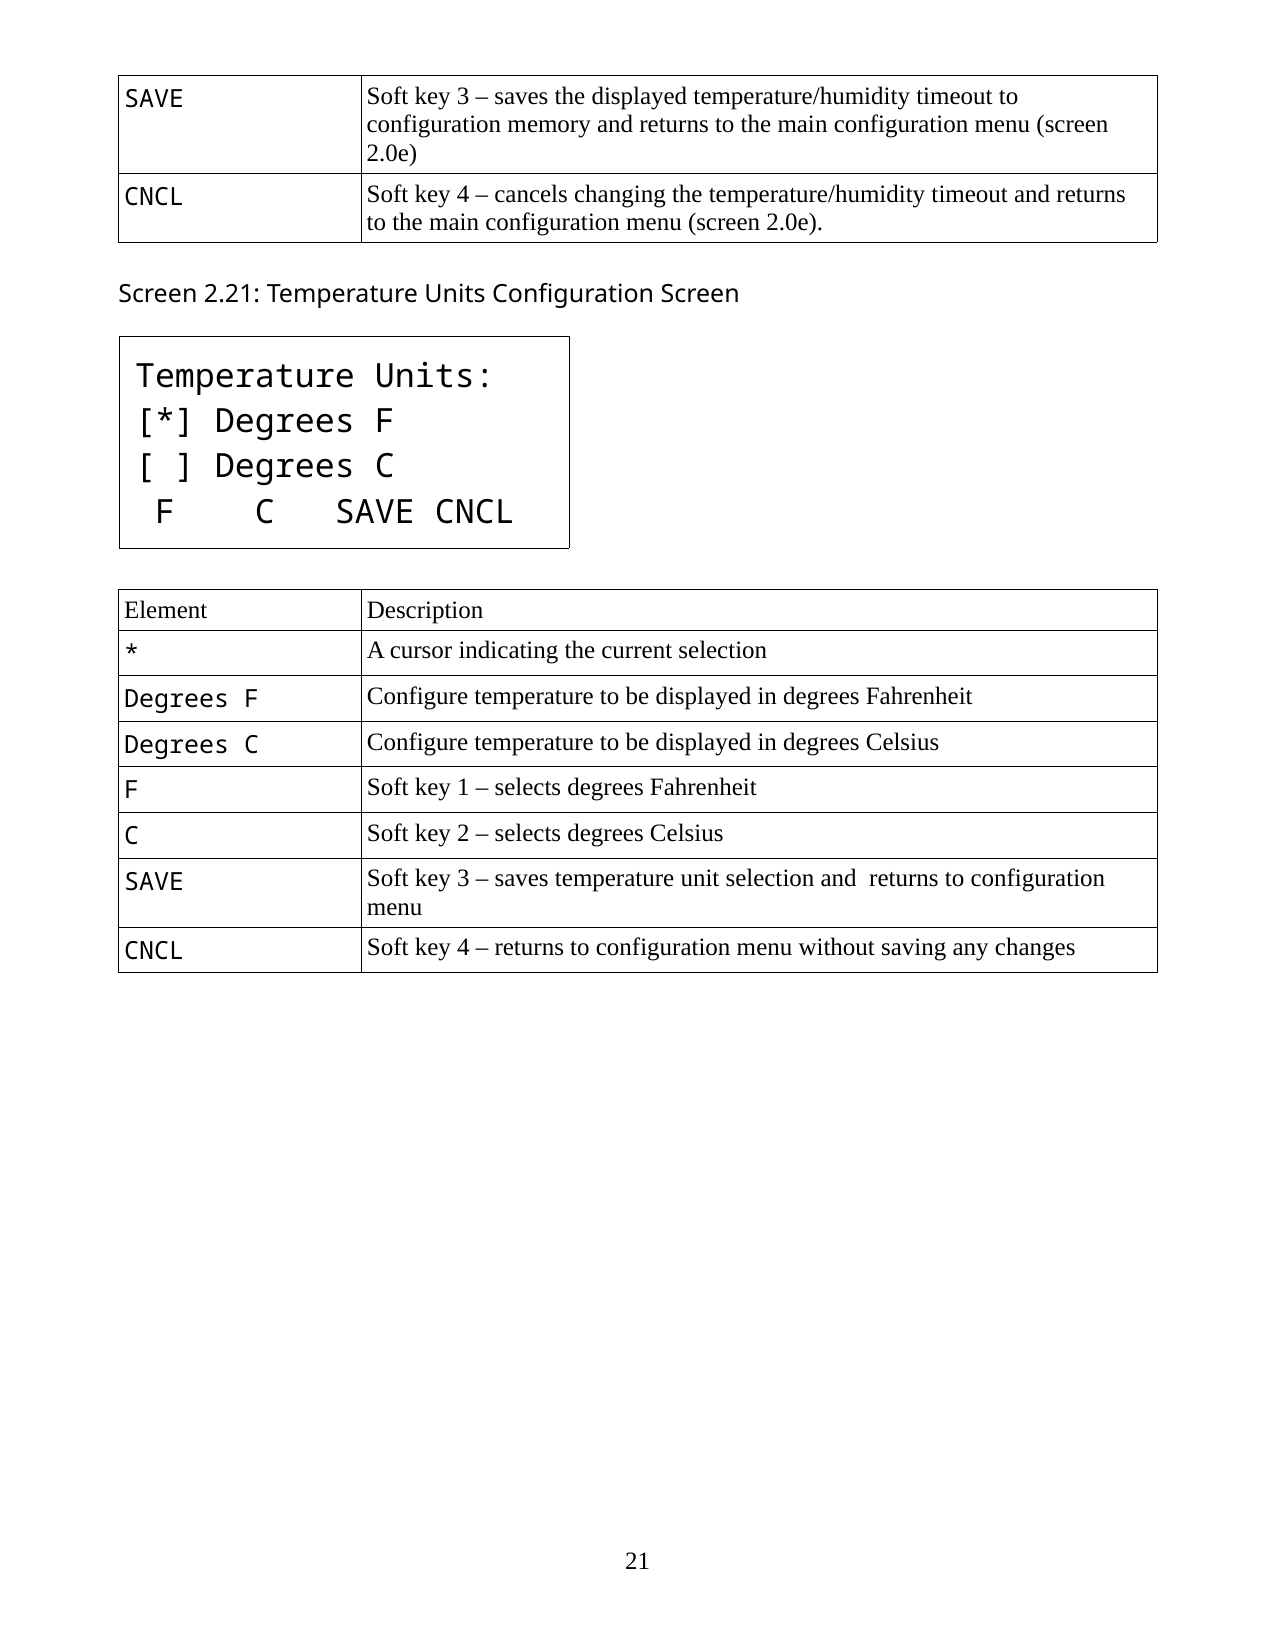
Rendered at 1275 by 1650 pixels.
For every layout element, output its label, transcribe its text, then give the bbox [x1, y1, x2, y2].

text Temperature Units: [135, 351, 553, 397]
table_cell Configure temperature to be displayed in degrees Fahrenheit [362, 676, 1157, 721]
table_cell CNCL [119, 174, 361, 242]
table_header Description [362, 590, 1157, 629]
table_header Element [119, 590, 361, 629]
table_cell Degrees F [119, 676, 361, 721]
text Screen 2.21: Temperature Units Configuration Screen [118, 276, 1157, 310]
table_cell Soft key 2 – selects degrees Celsius [362, 813, 1157, 858]
table_cell SAVE [119, 76, 361, 173]
text [*] Degrees F [135, 397, 553, 442]
text [ ] Degrees C [135, 442, 553, 488]
table_cell Soft key 3 – saves temperature unit selection and returns to configuration menu [362, 859, 1157, 927]
table_cell SAVE [119, 859, 361, 927]
table_cell A cursor indicating the current selection [362, 631, 1157, 675]
table_cell Soft key 4 – cancels changing the temperature/humidity timeout and returns to the main configuration menu (screen 2.0e). [362, 174, 1157, 242]
table_cell CNCL [119, 928, 361, 972]
table_cell Soft key 4 – returns to configuration menu without saving any changes [362, 928, 1157, 972]
table_cell C [119, 813, 361, 858]
table_cell Configure temperature to be displayed in degrees Celsius [362, 722, 1157, 766]
table_cell * [119, 631, 361, 675]
table_cell F [119, 767, 361, 812]
table_cell Soft key 3 – saves the displayed temperature/humidity timeout to configuration memory and returns to the main configuration menu (screen 2.0e) [362, 76, 1157, 173]
table_cell Soft key 1 – selects degrees Fahrenheit [362, 767, 1157, 812]
text F C SAVE CNCL [135, 488, 553, 533]
table_cell Degrees C [119, 722, 361, 766]
